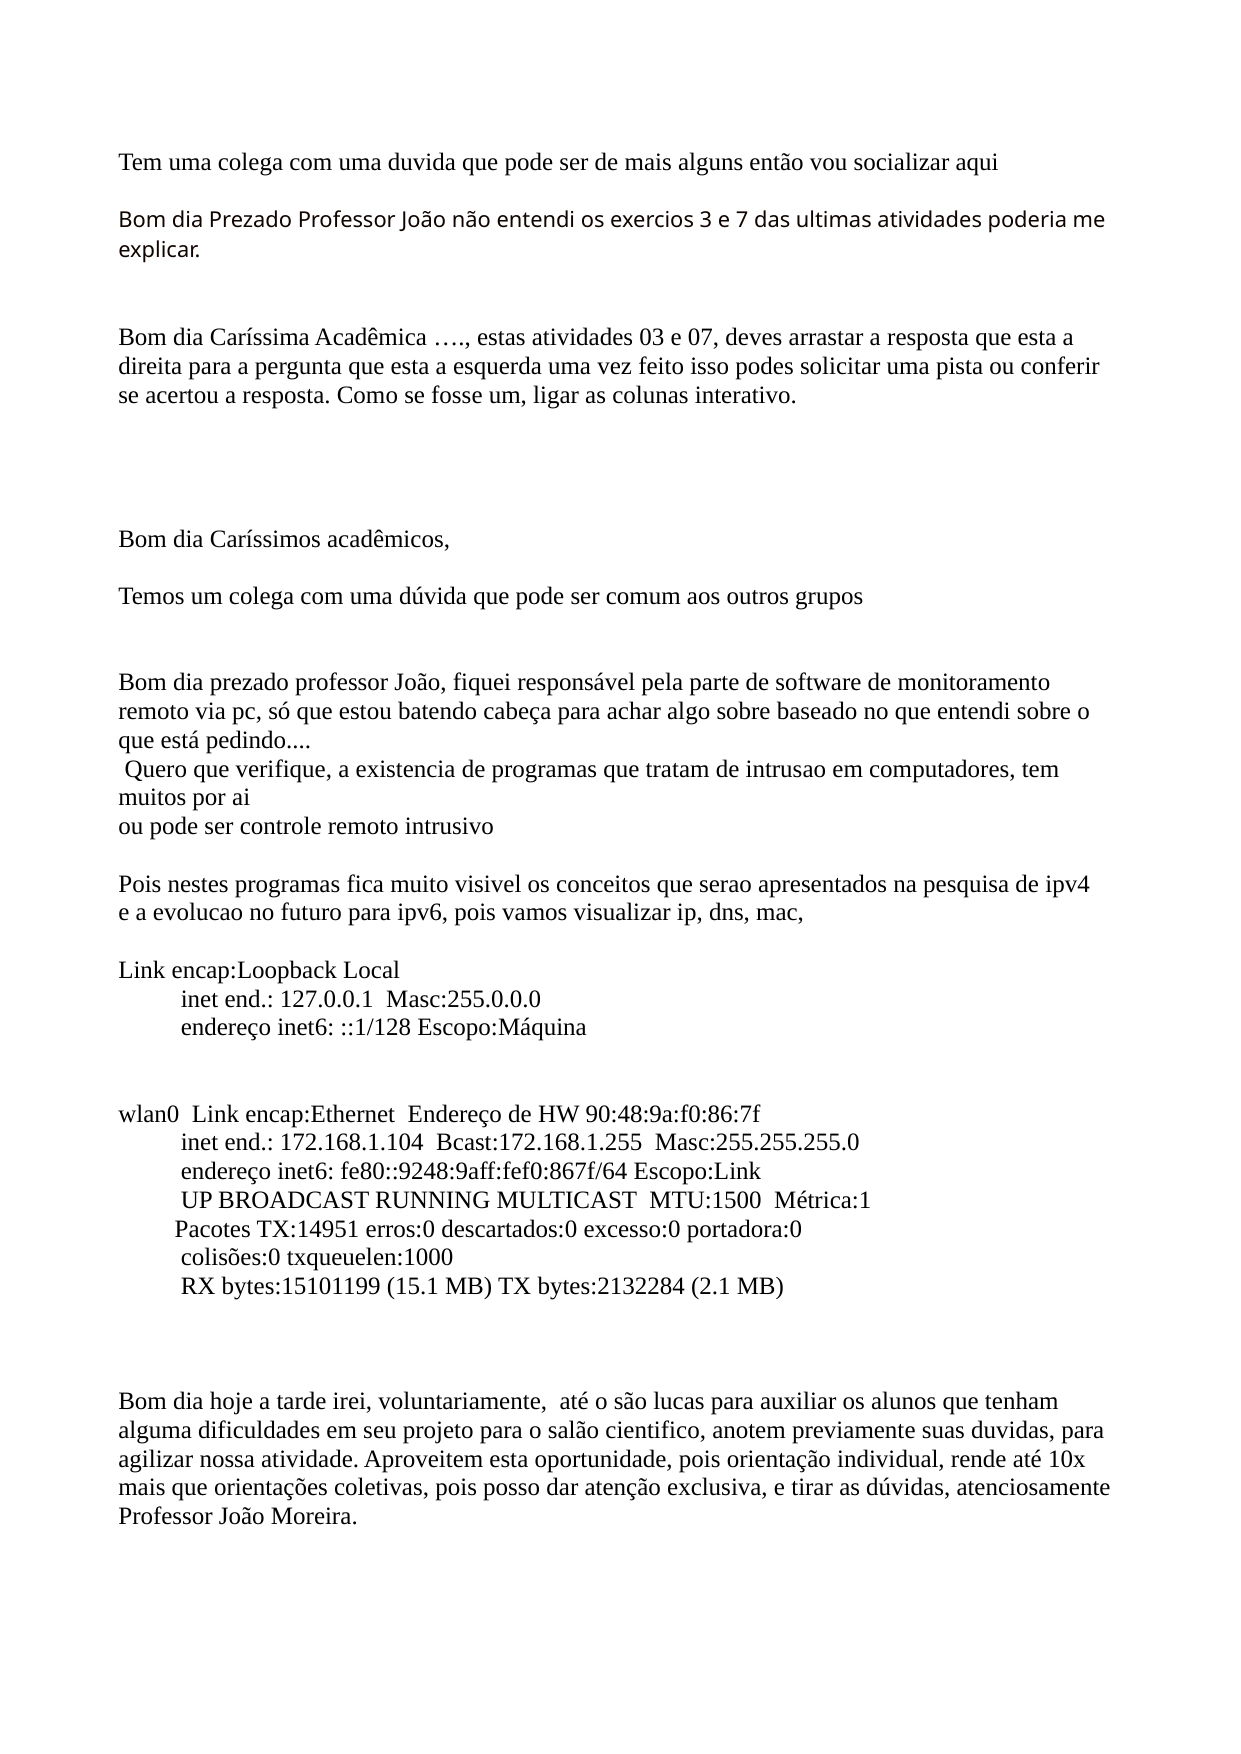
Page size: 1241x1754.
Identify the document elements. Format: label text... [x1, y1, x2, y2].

text Bom dia prezado professor João, fiquei responsável pela parte de software de monitoramento remoto via pc, só que estou batendo cabeça para achar algo sobre baseado no que entendi sobre o que está pedindo.... [118, 667, 1122, 754]
text endereço inet6: ::1/128 Escopo:Máquina [118, 1012, 1122, 1041]
text Pois nestes programas fica muito visivel os conceitos que serao apresentados na pesquisa de ipv4 [118, 869, 1122, 897]
text Bom dia hoje a tarde irei, voluntariamente, até o são lucas para auxiliar os alunos que tenham alguma dificuldades em seu projeto para o salão cientifico, anotem previamente suas duvidas, para agilizar nossa atividade. Aproveitem esta oportunidade, pois orientação individual, rende até 10x mais que orientações coletivas, pois posso dar atenção exclusiva, e tirar as dúvidas, atenciosamente Professor João Moreira. [118, 1386, 1122, 1530]
text Tem uma colega com uma duvida que pode ser de mais alguns então vou socializar aqui [118, 147, 1122, 176]
text RX bytes:15101199 (15.1 MB) TX bytes:2132284 (2.1 MB) [118, 1271, 1122, 1300]
text e a evolucao no futuro para ipv6, pois vamos visualizar ip, dns, mac, [118, 897, 1122, 926]
text Bom dia Caríssima Acadêmica …., estas atividades 03 e 07, deves arrastar a resposta que esta a direita para a pergunta que esta a esquerda uma vez feito isso podes solicitar uma pista ou conferir se acertou a resposta. Como se fosse um, ligar as colunas interativo. [118, 322, 1122, 409]
text UP BROADCAST RUNNING MULTICAST MTU:1500 Métrica:1 [118, 1185, 1122, 1214]
text Temos um colega com uma dúvida que pode ser comum aos outros grupos [118, 581, 1122, 610]
text Bom dia Caríssimos acadêmicos, [118, 524, 1122, 552]
text Bom dia Prezado Professor João não entendi os exercios 3 e 7 das ultimas atividades poderia me explicar. [118, 204, 1122, 264]
text Quero que verifique, a existencia de programas que tratam de intrusao em computadores, tem muitos por ai [118, 754, 1122, 811]
text endereço inet6: fe80::9248:9aff:fef0:867f/64 Escopo:Link [118, 1156, 1122, 1185]
text inet end.: 127.0.0.1 Masc:255.0.0.0 [118, 984, 1122, 1012]
text colisões:0 txqueuelen:1000 [118, 1242, 1122, 1271]
text Pacotes TX:14951 erros:0 descartados:0 excesso:0 portadora:0 [118, 1214, 1122, 1242]
text wlan0 Link encap:Ethernet Endereço de HW 90:48:9a:f0:86:7f [118, 1099, 1122, 1127]
text inet end.: 172.168.1.104 Bcast:172.168.1.255 Masc:255.255.255.0 [118, 1127, 1122, 1156]
text ou pode ser controle remoto intrusivo [118, 811, 1122, 840]
text Link encap:Loopback Local [118, 955, 1122, 984]
